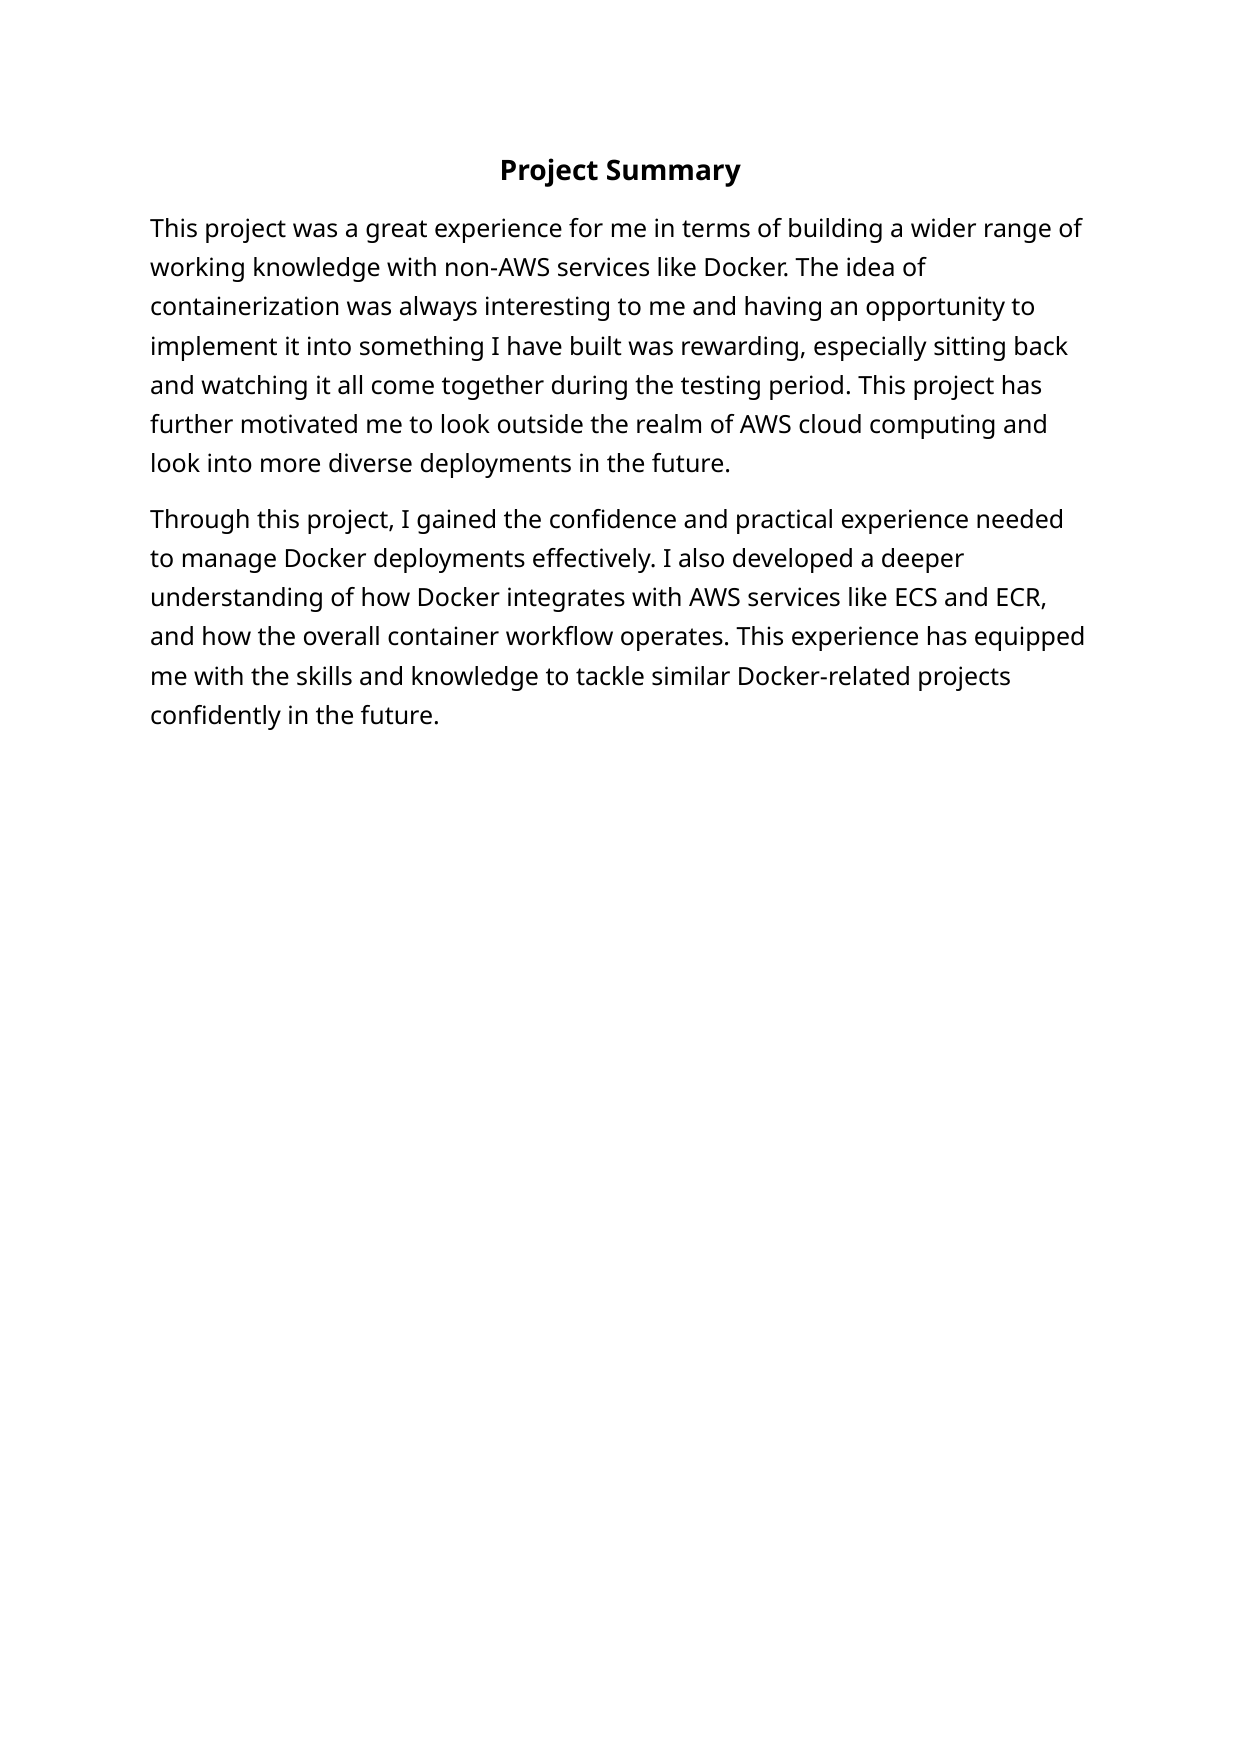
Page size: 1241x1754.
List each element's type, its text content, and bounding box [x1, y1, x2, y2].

text Through this project, I gained the confidence and practical experience needed to manage Docker deployments effectively. I also developed a deeper understanding of how Docker integrates with AWS services like ECS and ECR, and how the overall container workflow operates. This experience has equipped me with the skills and knowledge to tackle similar Docker-related projects confidently in the future. [150, 502, 1090, 731]
text This project was a great experience for me in terms of building a wider range of working knowledge with non-AWS services like Docker. The idea of containerization was always interesting to me and having an opportunity to implement it into something I have built was rewarding, especially sitting back and watching it all come together during the testing period. This project has further motivated me to look outside the realm of AWS cloud computing and look into more diverse deployments in the future. [150, 211, 1090, 480]
text Project Summary [150, 150, 1090, 188]
